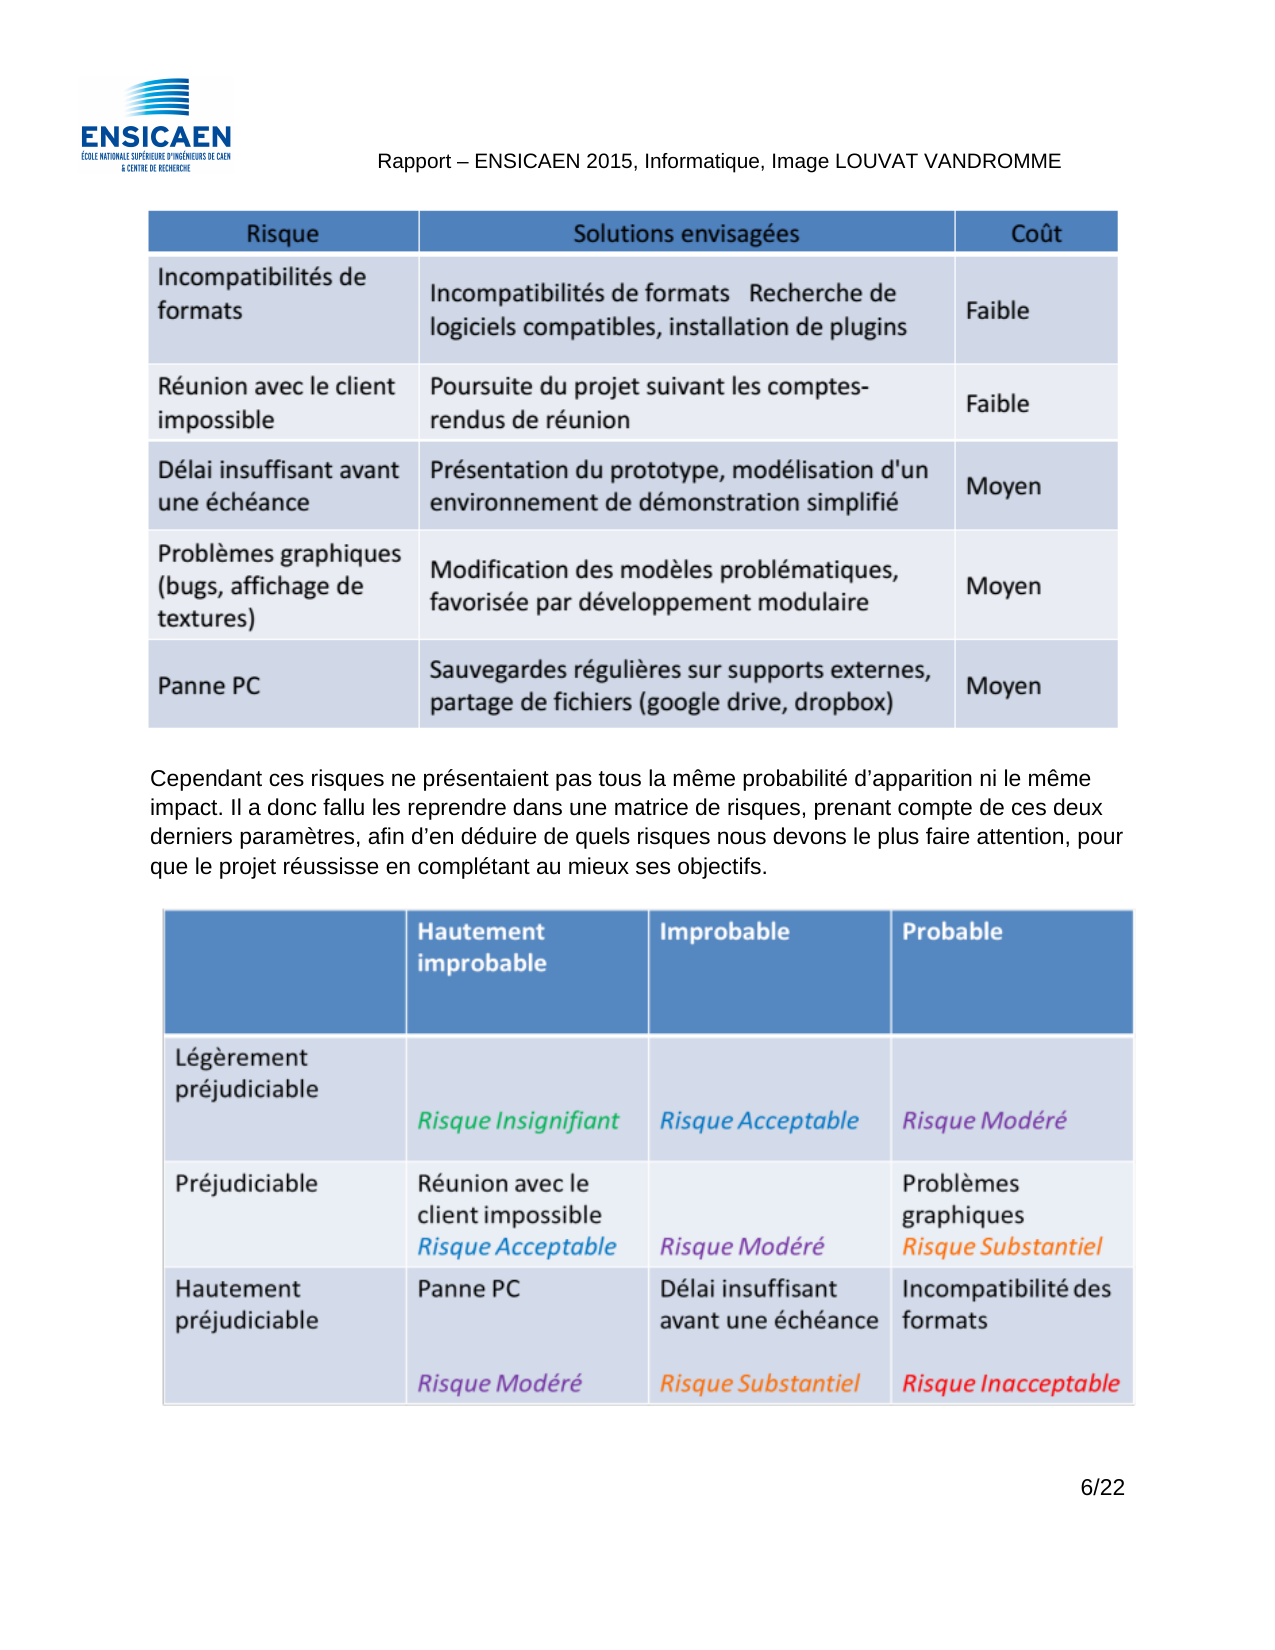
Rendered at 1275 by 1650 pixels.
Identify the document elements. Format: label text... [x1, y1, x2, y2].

picture [146, 207, 1122, 732]
picture [161, 906, 1136, 1406]
picture [78, 76, 234, 174]
text Cependant ces risques ne présentaient pas tous la même probabilité d’apparition ni le même impact. Il a donc fallu les reprendre dans une matrice de risques, prenant compte de ces deux derniers paramètres, afin d’en déduire de quels risques nous devons le plus faire attention, pour que le projet réussisse en complétant au mieux ses objectifs. [150, 765, 1125, 879]
